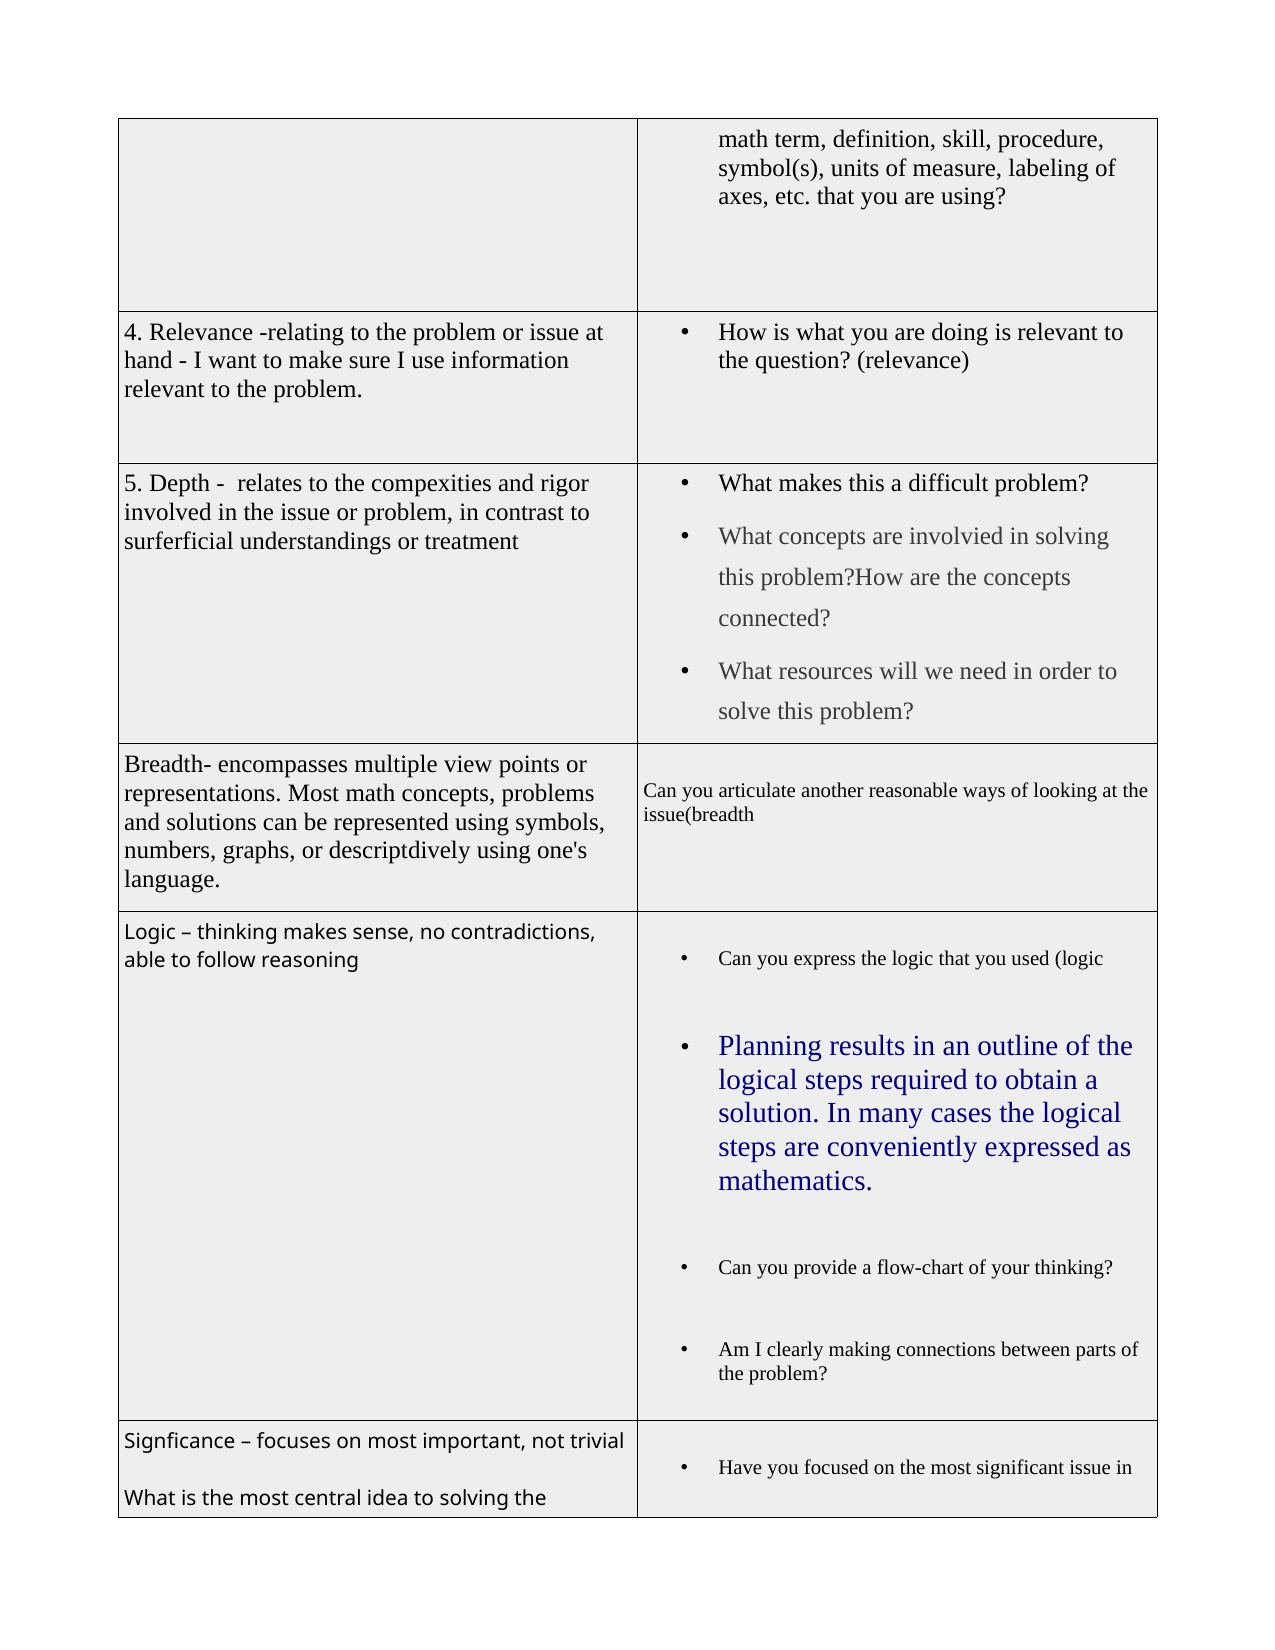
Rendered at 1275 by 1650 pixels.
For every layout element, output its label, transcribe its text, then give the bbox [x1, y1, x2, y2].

table_cell Can you articulate another reasonable ways of looking at the issue(breadth [638, 744, 1157, 911]
table_cell [119, 119, 637, 311]
table_cell 5. Depth - relates to the compexities and rigor involved in the issue or problem, in contrast to surferficial understandings or treatment [119, 464, 637, 743]
table_cell Signficance – focuses on most important, not trivial What is the most central idea to solving the problem? Which of the facts are most important? [119, 1421, 637, 1517]
table_cell Have you focused on the most significant issue in [638, 1421, 1157, 1517]
table_cell Logic – thinking makes sense, no contradictions, able to follow reasoning [119, 912, 637, 1420]
table_cell Can you express the logic that you used (logic Planning results in an outline of the logical steps required to obtain a solution. In many cases the logical steps are conveniently expressed as mathematics. Can you provide a flow-chart of your thinking? Am I clearly making connections between parts of the problem? [638, 912, 1157, 1420]
table_cell math term, definition, skill, procedure, symbol(s), units of measure, labeling of axes, etc. that you are using? [638, 119, 1157, 311]
table_cell Breadth- encompasses multiple view points or representations. Most math concepts, problems and solutions can be represented using symbols, numbers, graphs, or descriptdively using one's language. [119, 744, 637, 911]
table_cell 4. Relevance -relating to the problem or issue at hand - I want to make sure I use information relevant to the problem. [119, 312, 637, 462]
table_cell What makes this a difficult problem? What concepts are involvied in solving this problem?How are the concepts connected? What resources will we need in order to solve this problem? [638, 464, 1157, 743]
table_cell How is what you are doing is relevant to the question? (relevance) [638, 312, 1157, 462]
